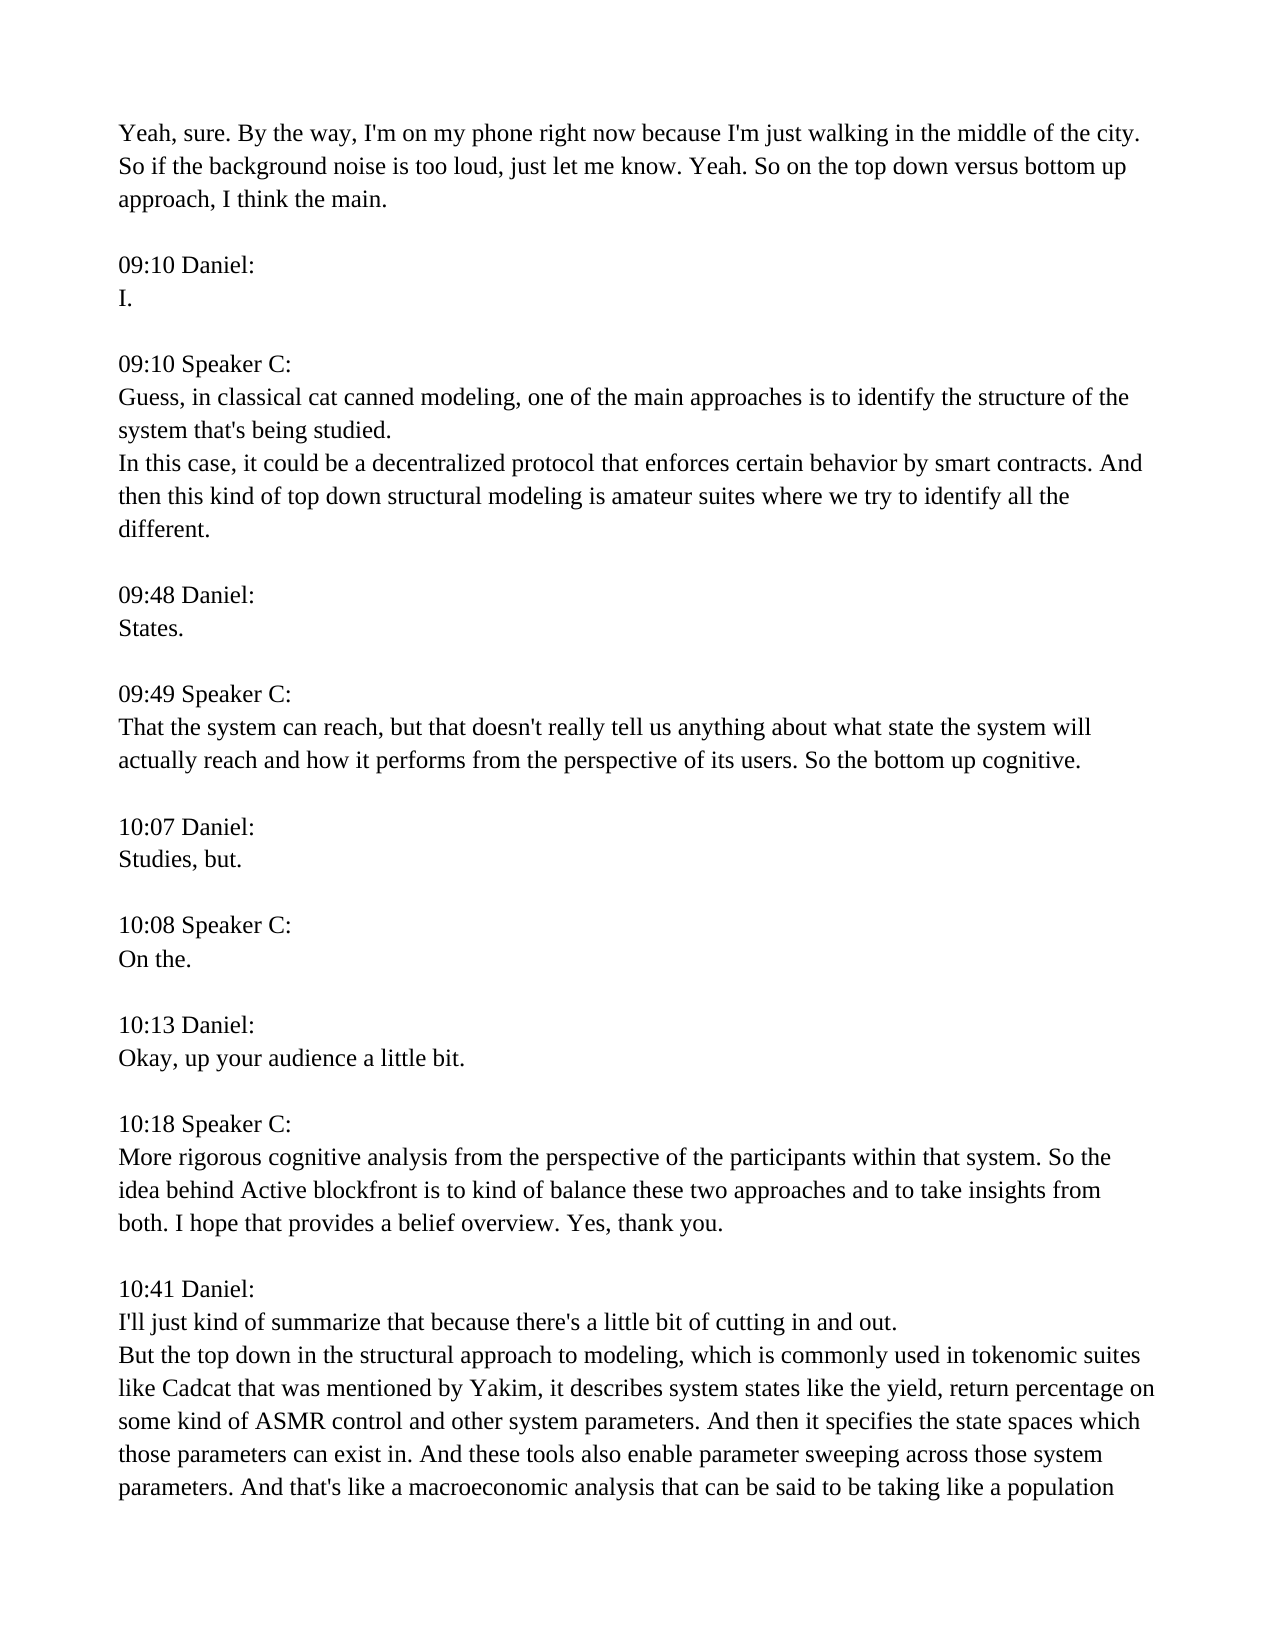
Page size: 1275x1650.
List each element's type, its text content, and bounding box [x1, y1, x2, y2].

text 10:41 Daniel: [118, 1274, 1157, 1303]
text 10:08 Speaker C: [118, 911, 1157, 939]
text But the top down in the structural approach to modeling, which is commonly used in tokenomic suites like Cadcat that was mentioned by Yakim, it describes system states like the yield, return percentage on some kind of ASMR control and other system parameters. And then it specifies the state spaces which those parameters can exist in. And these tools also enable parameter sweeping across those system parameters. And that's like a macroeconomic analysis that can be said to be taking like a population [118, 1340, 1157, 1501]
text 10:18 Speaker C: [118, 1109, 1157, 1137]
text Yeah, sure. By the way, I'm on my phone right now because I'm just walking in the middle of the city. [118, 118, 1157, 147]
text Okay, up your audience a little bit. [118, 1043, 1157, 1071]
text I'll just kind of summarize that because there's a little bit of cutting in and out. [118, 1307, 1157, 1336]
text 10:13 Daniel: [118, 1010, 1157, 1038]
text I. [118, 283, 1157, 312]
text In this case, it could be a decentralized protocol that enforces certain behavior by smart contracts. And then this kind of top down structural modeling is amateur suites where we try to identify all the different. [118, 448, 1157, 543]
text 09:49 Speaker C: [118, 679, 1157, 708]
text 09:48 Daniel: [118, 580, 1157, 609]
text So if the background noise is too loud, just let me know. Yeah. So on the top down versus bottom up approach, I think the main. [118, 151, 1157, 213]
text More rigorous cognitive analysis from the perspective of the participants within that system. So the idea behind Active blockfront is to kind of balance these two approaches and to take insights from both. I hope that provides a belief overview. Yes, thank you. [118, 1142, 1157, 1237]
text 09:10 Speaker C: [118, 349, 1157, 378]
text That the system can reach, but that doesn't really tell us anything about what state the system will actually reach and how it performs from the perspective of its users. So the bottom up cognitive. [118, 712, 1157, 774]
text 09:10 Daniel: [118, 250, 1157, 279]
text 10:07 Daniel: [118, 812, 1157, 840]
text Guess, in classical cat canned modeling, one of the main approaches is to identify the structure of the system that's being studied. [118, 382, 1157, 444]
text States. [118, 613, 1157, 642]
text On the. [118, 944, 1157, 972]
text Studies, but. [118, 844, 1157, 873]
